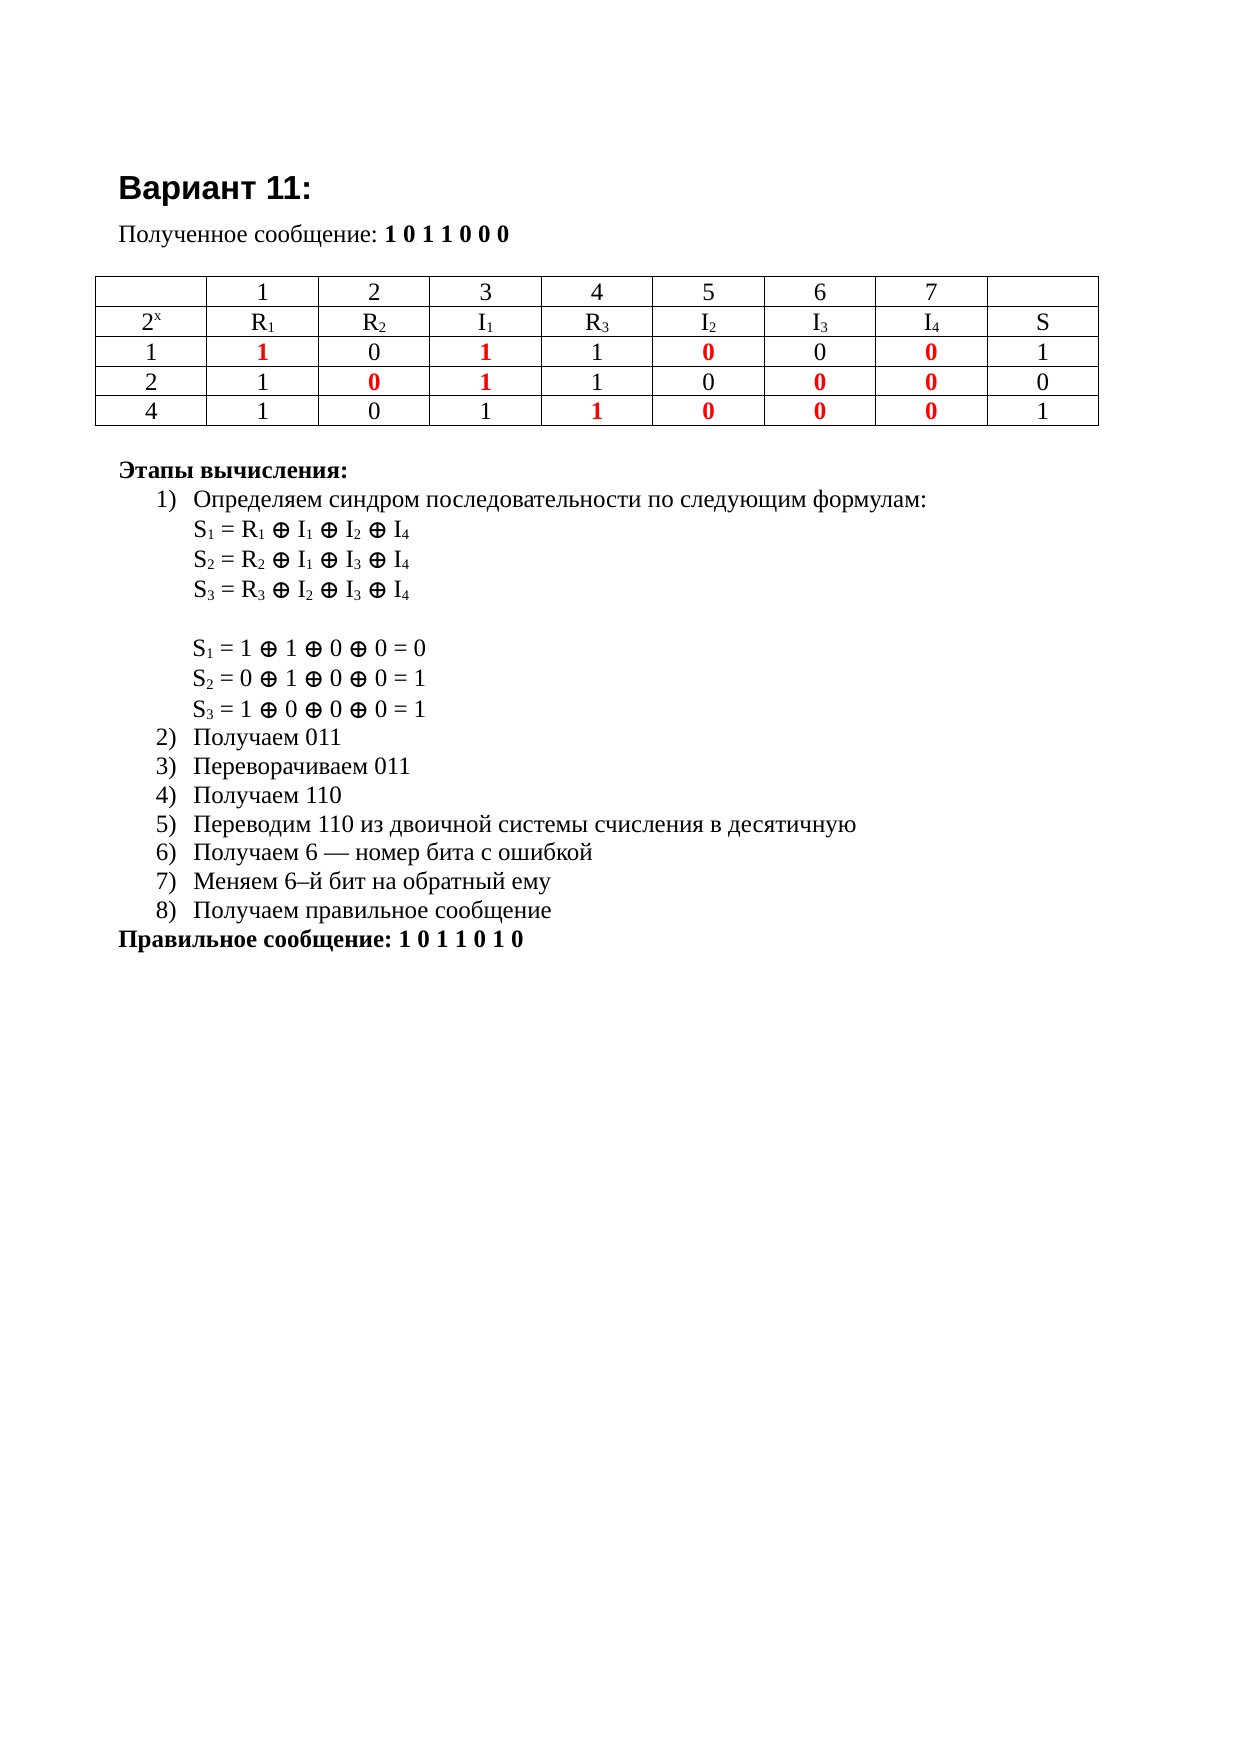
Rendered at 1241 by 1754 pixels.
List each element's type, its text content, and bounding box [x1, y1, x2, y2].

table_cell 1 [542, 396, 652, 425]
table_cell 1 [542, 367, 652, 395]
table_cell 2 [96, 367, 206, 395]
table_cell R2 [319, 307, 429, 336]
text S2 = R2 ⊕ I1 ⊕ I3 ⊕ I4 [193, 543, 1122, 573]
table_cell R3 [542, 307, 652, 336]
table_cell 0 [319, 367, 429, 395]
text S1 = R1 ⊕ I1 ⊕ I2 ⊕ I4 [193, 512, 1122, 543]
table_cell 4 [96, 396, 206, 425]
table_cell 0 [765, 367, 875, 395]
table_header 5 [653, 277, 764, 306]
list Определяем синдром последовательности по следующим формулам: [156, 484, 1122, 512]
text S3 = 1 ⊕ 0 ⊕ 0 ⊕ 0 = 1 [118, 692, 1122, 722]
table_cell S [988, 307, 1098, 336]
table_header [988, 277, 1098, 306]
table_header 4 [542, 277, 652, 306]
table_cell 1 [207, 396, 318, 425]
list Переводим 110 из двоичной системы счисления в десятичную [156, 809, 1122, 837]
table_cell 1 [430, 337, 541, 366]
table_cell R1 [207, 307, 318, 336]
table_header 2 [319, 277, 429, 306]
table_cell 0 [876, 367, 987, 395]
table_header [96, 277, 206, 306]
table_header 7 [876, 277, 987, 306]
list Получаем правильное сообщение [156, 895, 1122, 924]
table_cell I4 [876, 307, 987, 336]
table_cell 0 [653, 396, 764, 425]
table_cell 1 [207, 367, 318, 395]
table_cell I1 [430, 307, 541, 336]
list Получаем 011 [156, 722, 1122, 751]
list Получаем 110 [156, 780, 1122, 809]
table_cell 1 [988, 337, 1098, 366]
table_cell 0 [319, 396, 429, 425]
list Меняем 6–й бит на обратный ему [156, 866, 1122, 895]
table_cell 0 [876, 396, 987, 425]
table_cell 1 [207, 337, 318, 366]
list Получаем 6 — номер бита с ошибкой [156, 837, 1122, 866]
table_cell 1 [96, 337, 206, 366]
table_cell 1 [430, 367, 541, 395]
text Полученное сообщение: 1 0 1 1 0 0 0 [118, 219, 1122, 247]
table_cell 1 [430, 396, 541, 425]
text S3 = R3 ⊕ I2 ⊕ I3 ⊕ I4 [193, 573, 1122, 603]
table_cell 0 [765, 396, 875, 425]
table_header 1 [207, 277, 318, 306]
subtitle Вариант 11: [118, 168, 1122, 206]
table_cell 2x [96, 307, 206, 336]
table_cell 0 [319, 337, 429, 366]
text S2 = 0 ⊕ 1 ⊕ 0 ⊕ 0 = 1 [118, 662, 1122, 692]
table_cell 0 [876, 337, 987, 366]
table_cell 1 [988, 396, 1098, 425]
table_cell 1 [542, 337, 652, 366]
table_cell 0 [988, 367, 1098, 395]
table_header 3 [430, 277, 541, 306]
list Переворачиваем 011 [156, 751, 1122, 780]
text Этапы вычисления: [118, 455, 1122, 484]
table_header 6 [765, 277, 875, 306]
table_cell I3 [765, 307, 875, 336]
text S1 = 1 ⊕ 1 ⊕ 0 ⊕ 0 = 0 [118, 632, 1122, 662]
text Правильное сообщение: 1 0 1 1 0 1 0 [118, 924, 1122, 952]
table_cell I2 [653, 307, 764, 336]
table_cell 0 [653, 367, 764, 395]
table_cell 0 [653, 337, 764, 366]
table_cell 0 [765, 337, 875, 366]
